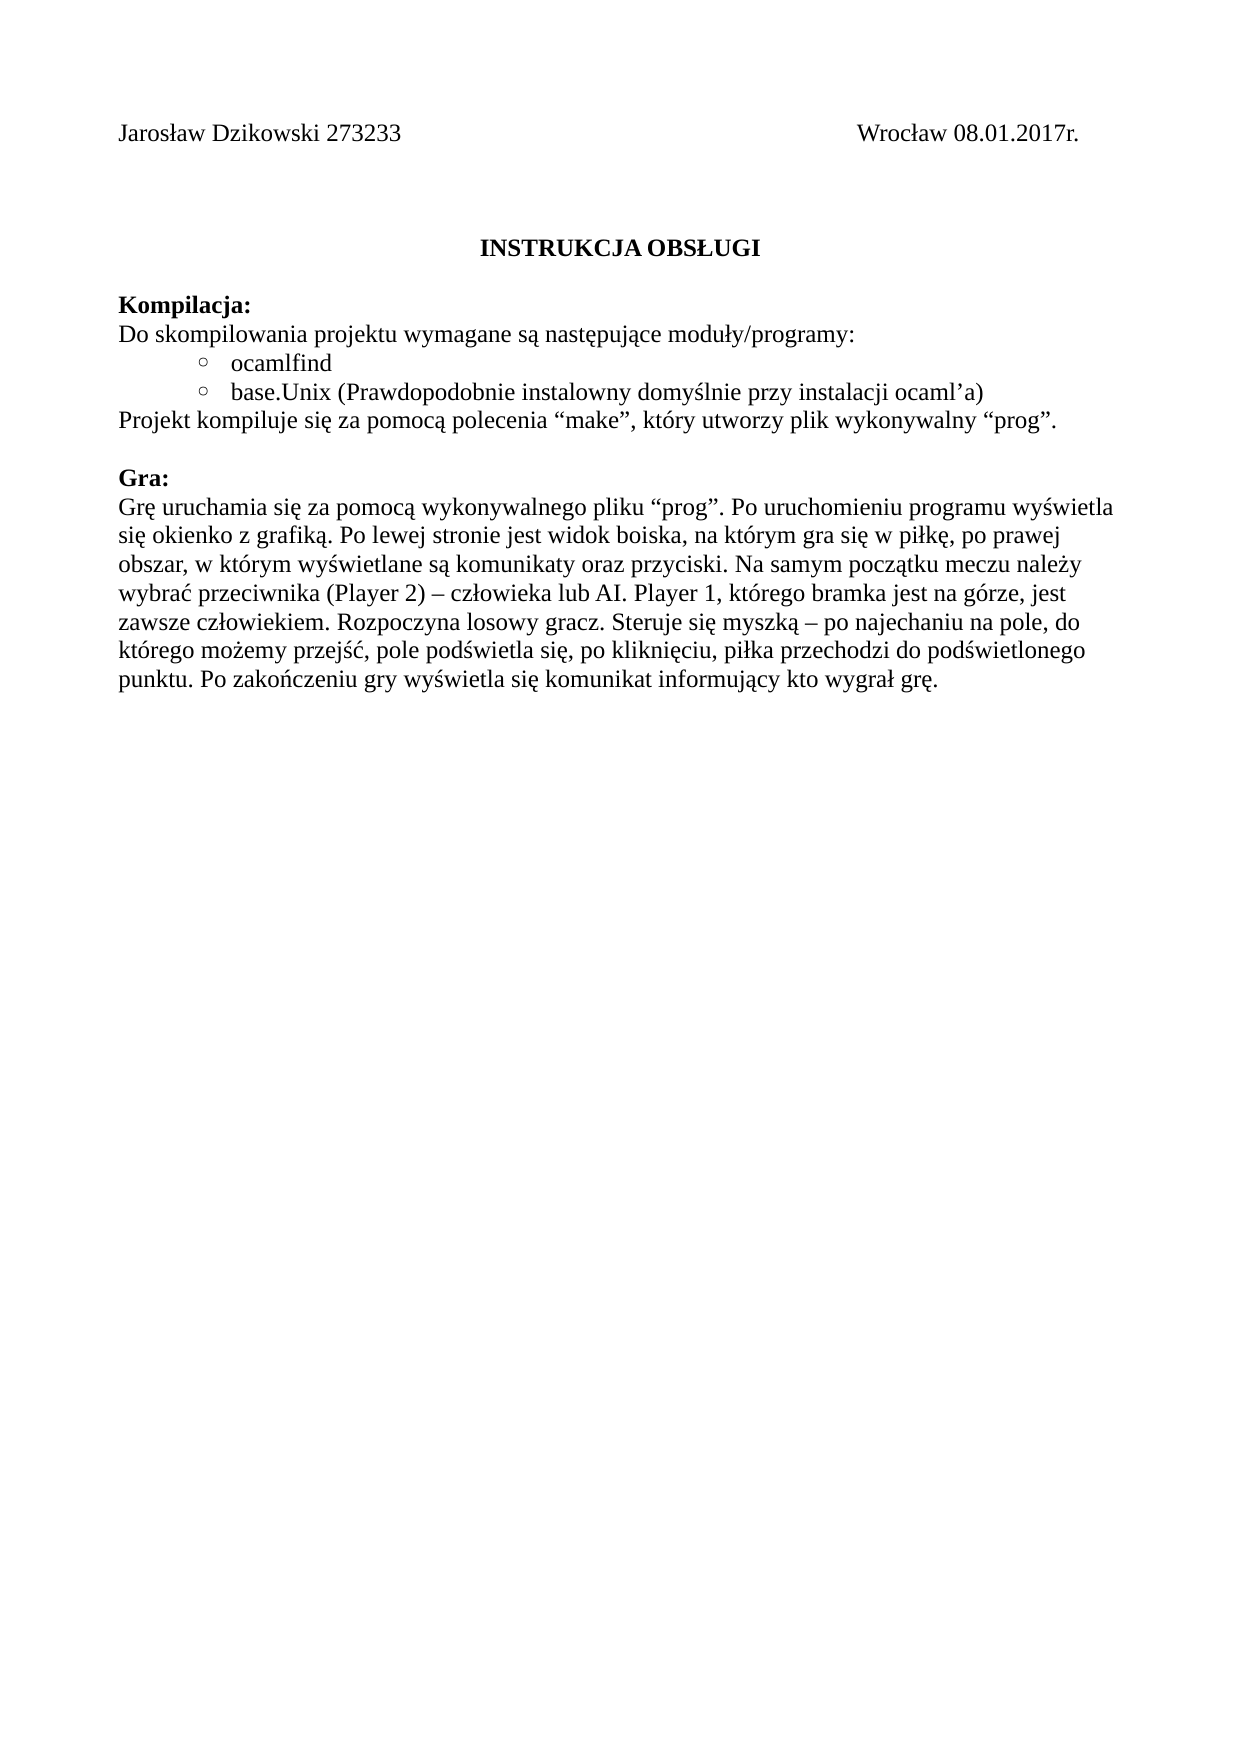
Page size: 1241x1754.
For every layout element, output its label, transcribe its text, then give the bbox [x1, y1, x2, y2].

text Kompilacja: [118, 291, 1122, 319]
text Gra: [118, 463, 1122, 492]
list ocamlfind [193, 348, 1122, 377]
text Projekt kompiluje się za pomocą polecenia “make”, który utworzy plik wykonywalny “prog”. [118, 406, 1122, 434]
text Jarosław Dzikowski 273233 Wrocław 08.01.2017r. [118, 118, 1122, 147]
text Grę uruchamia się za pomocą wykonywalnego pliku “prog”. Po uruchomieniu programu wyświetla się okienko z grafiką. Po lewej stronie jest widok boiska, na którym gra się w piłkę, po prawej obszar, w którym wyświetlane są komunikaty oraz przyciski. Na samym początku meczu należy wybrać przeciwnika (Player 2) – człowieka lub AI. Player 1, którego bramka jest na górze, jest zawsze człowiekiem. Rozpoczyna losowy gracz. Steruje się myszką – po najechaniu na pole, do którego możemy przejść, pole podświetla się, po kliknięciu, piłka przechodzi do podświetlonego punktu. Po zakończeniu gry wyświetla się komunikat informujący kto wygrał grę. [118, 492, 1122, 693]
text Do skompilowania projektu wymagane są następujące moduły/programy: [118, 319, 1122, 348]
text INSTRUKCJA OBSŁUGI [118, 233, 1122, 262]
list base.Unix (Prawdopodobnie instalowny domyślnie przy instalacji ocaml’a) [193, 377, 1122, 406]
